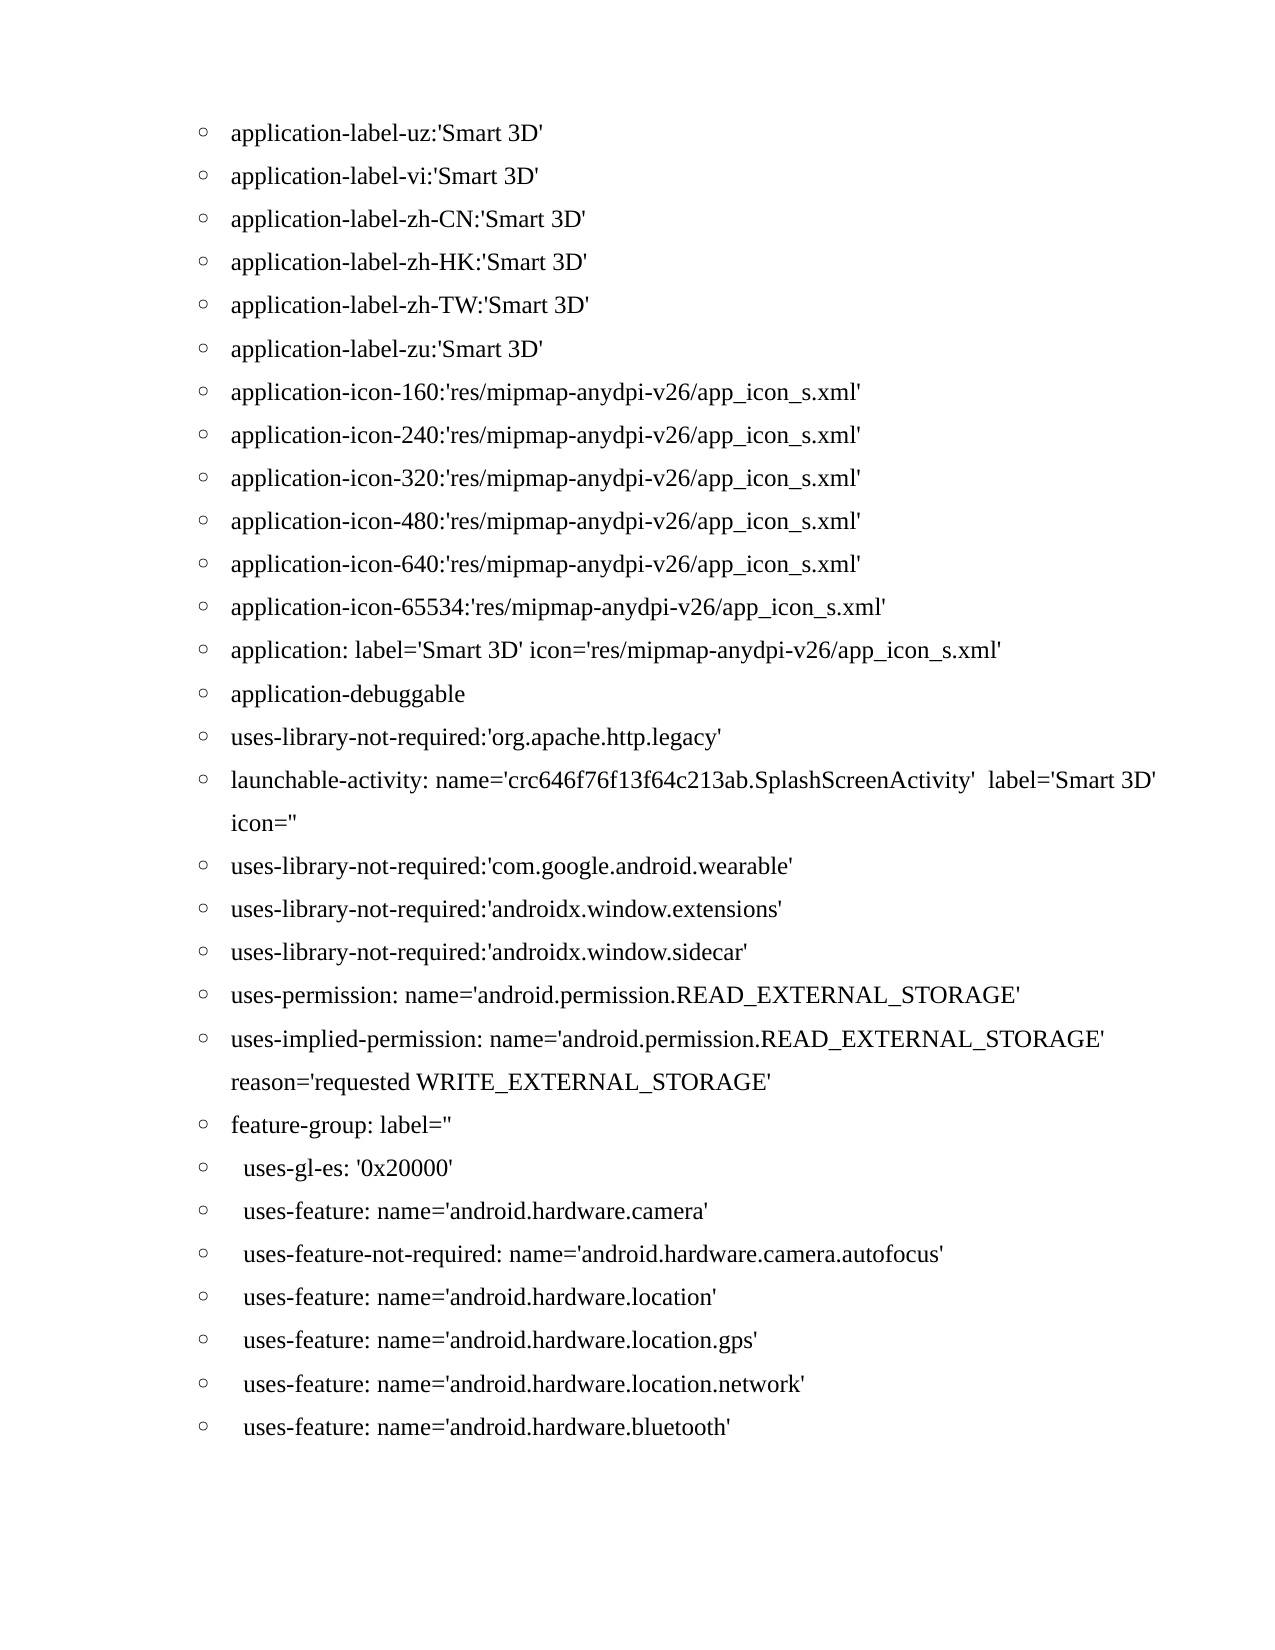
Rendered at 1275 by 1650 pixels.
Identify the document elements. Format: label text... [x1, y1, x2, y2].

list application-icon-160:'res/mipmap-anydpi-v26/app_icon_s.xml' [193, 377, 1157, 406]
list uses-library-not-required:'com.google.android.wearable' [193, 851, 1157, 880]
list uses-feature: name='android.hardware.camera' [193, 1196, 1157, 1225]
list application-icon-320:'res/mipmap-anydpi-v26/app_icon_s.xml' [193, 463, 1157, 492]
list application-icon-480:'res/mipmap-anydpi-v26/app_icon_s.xml' [193, 506, 1157, 535]
list uses-library-not-required:'androidx.window.sidecar' [193, 937, 1157, 966]
list application-label-zu:'Smart 3D' [193, 334, 1157, 362]
list uses-gl-es: '0x20000' [193, 1153, 1157, 1182]
list uses-feature: name='android.hardware.bluetooth' [193, 1412, 1157, 1441]
list application: label='Smart 3D' icon='res/mipmap-anydpi-v26/app_icon_s.xml' [193, 636, 1157, 664]
list uses-feature: name='android.hardware.location.network' [193, 1369, 1157, 1397]
list uses-feature: name='android.hardware.location.gps' [193, 1326, 1157, 1354]
list feature-group: label='' [193, 1110, 1157, 1139]
list application-icon-640:'res/mipmap-anydpi-v26/app_icon_s.xml' [193, 549, 1157, 578]
list application-icon-65534:'res/mipmap-anydpi-v26/app_icon_s.xml' [193, 592, 1157, 621]
list uses-permission: name='android.permission.READ_EXTERNAL_STORAGE' [193, 981, 1157, 1009]
list uses-feature-not-required: name='android.hardware.camera.autofocus' [193, 1239, 1157, 1268]
list application-debuggable [193, 679, 1157, 707]
list application-label-zh-CN:'Smart 3D' [193, 204, 1157, 233]
list uses-implied-permission: name='android.permission.READ_EXTERNAL_STORAGE' reason='requested WRITE_EXTERNAL_STORAGE' [193, 1024, 1157, 1096]
list application-label-zh-TW:'Smart 3D' [193, 291, 1157, 319]
list uses-feature: name='android.hardware.location' [193, 1282, 1157, 1311]
list application-icon-240:'res/mipmap-anydpi-v26/app_icon_s.xml' [193, 420, 1157, 449]
list application-label-zh-HK:'Smart 3D' [193, 247, 1157, 276]
list launchable-activity: name='crc646f76f13f64c213ab.SplashScreenActivity' label='Smart 3D' icon='' [193, 765, 1157, 837]
list uses-library-not-required:'org.apache.http.legacy' [193, 722, 1157, 751]
list uses-library-not-required:'androidx.window.extensions' [193, 894, 1157, 923]
list application-label-uz:'Smart 3D' [193, 118, 1157, 147]
list application-label-vi:'Smart 3D' [193, 161, 1157, 190]
